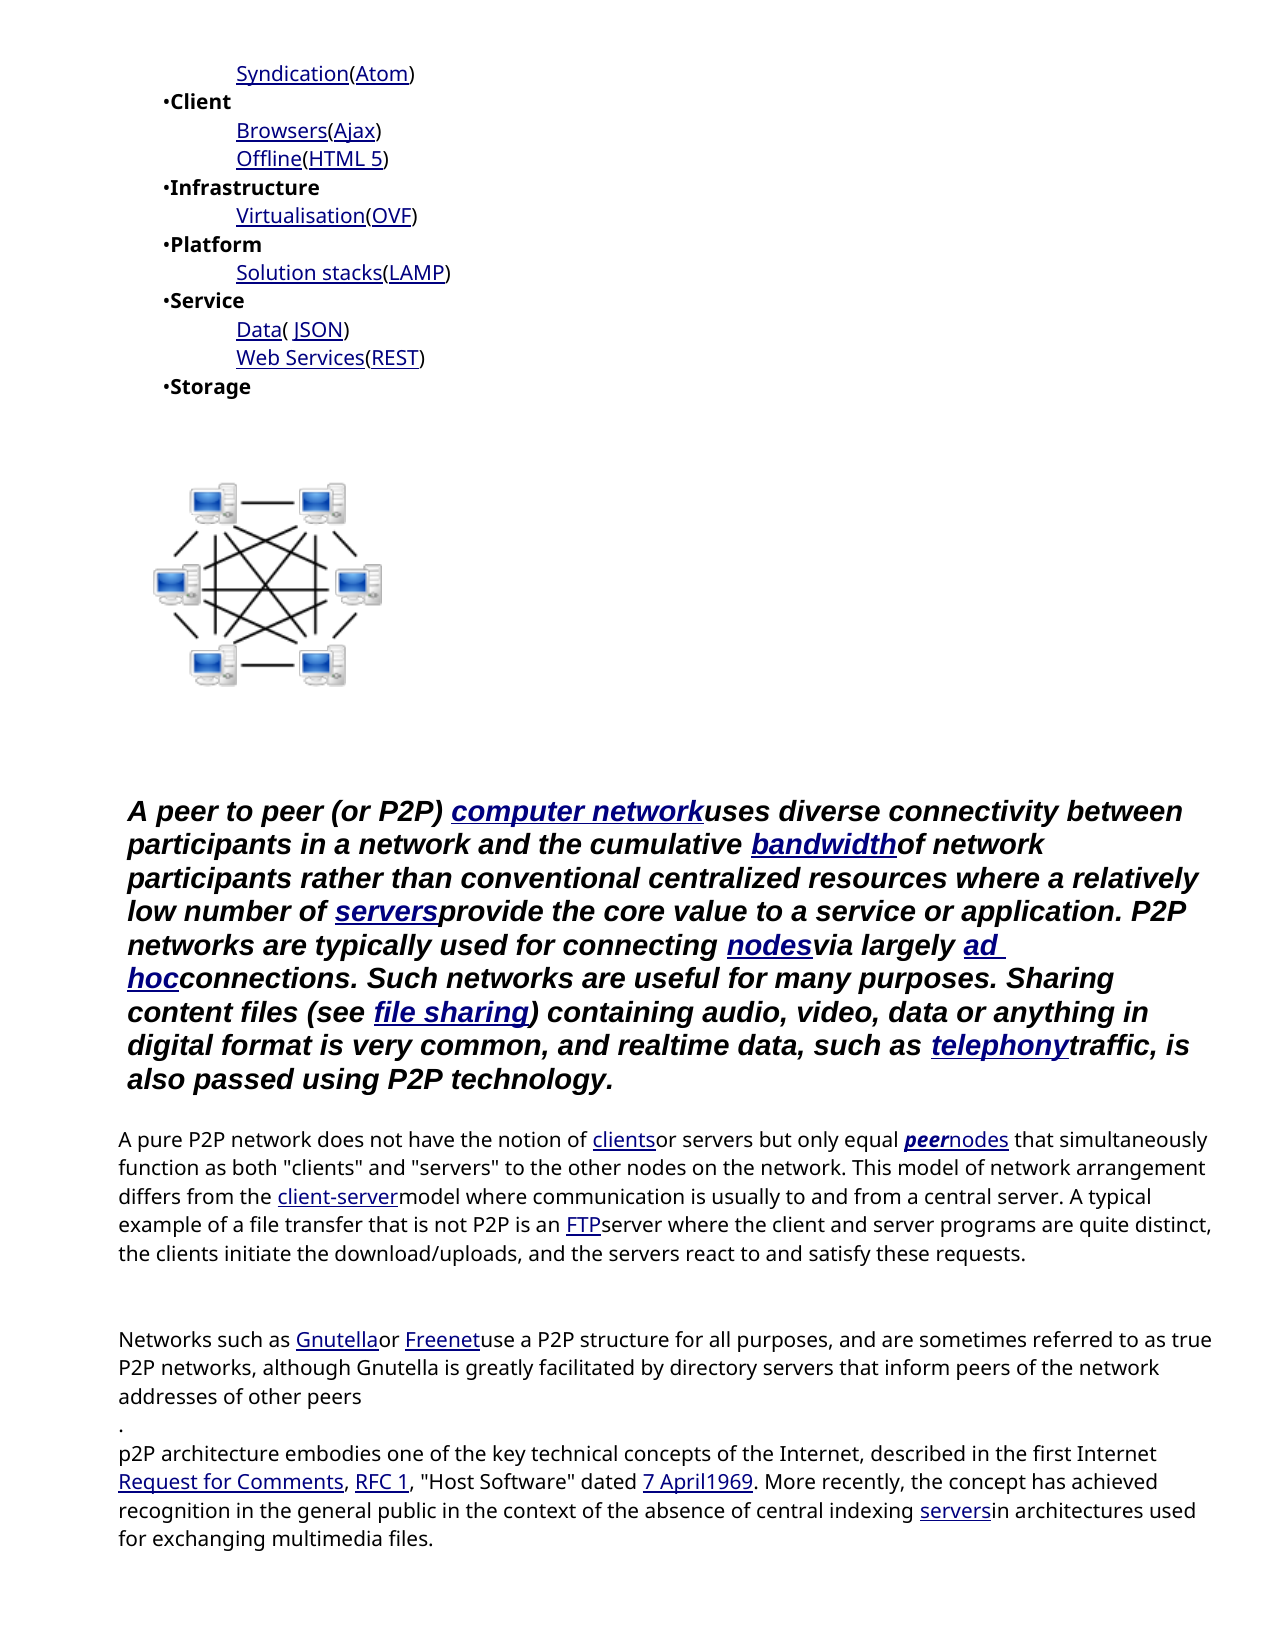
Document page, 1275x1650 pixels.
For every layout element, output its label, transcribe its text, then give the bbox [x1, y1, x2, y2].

list Platform [162, 230, 1216, 258]
list Infrastructure [162, 173, 1216, 201]
text A pure P2P network does not have the notion of clientsor servers but only equal peernodes that simultaneously function as both "clients" and "servers" to the other nodes on the network. This model of network arrangement differs from the client-servermodel where communication is usually to and from a central server. A typical example of a file transfer that is not P2P is an FTPserver where the client and server programs are quite distinct, the clients initiate the download/uploads, and the servers react to and satisfy these requests. [118, 1125, 1216, 1267]
picture [118, 429, 418, 741]
text Virtualisation(OVF) [236, 201, 1216, 230]
text Browsers(Ajax) [236, 116, 1216, 144]
list Service [162, 287, 1216, 315]
text Solution stacks(LAMP) [236, 258, 1216, 287]
text Data( JSON) [236, 315, 1216, 343]
subtitle A peer to peer (or P2P) computer networkuses diverse connectivity between participants in a network and the cumulative bandwidthof network participants rather than conventional centralized resources where a relatively low number of serversprovide the core value to a service or application. P2P networks are typically used for connecting nodesvia largely ad hocconnections. Such networks are useful for many purposes. Sharing content files (see file sharing) containing audio, video, data or anything in digital format is very common, and realtime data, such as telephonytraffic, is also passed using P2P technology. [127, 794, 1207, 1096]
text Offline(HTML 5) [236, 144, 1216, 173]
text Syndication(Atom) [236, 59, 1216, 87]
text Networks such as Gnutellaor Freenetuse a P2P structure for all purposes, and are sometimes referred to as true P2P networks, although Gnutella is greatly facilitated by directory servers that inform peers of the network addresses of other peers . p2P architecture embodies one of the key technical concepts of the Internet, described in the first Internet Request for Comments, RFC 1, "Host Software" dated 7 April1969. More recently, the concept has achieved recognition in the general public in the context of the absence of central indexing serversin architectures used for exchanging multimedia files. [118, 1297, 1216, 1553]
list Client [162, 87, 1216, 116]
text Web Services(REST) [236, 343, 1216, 372]
list Storage [162, 372, 1216, 400]
